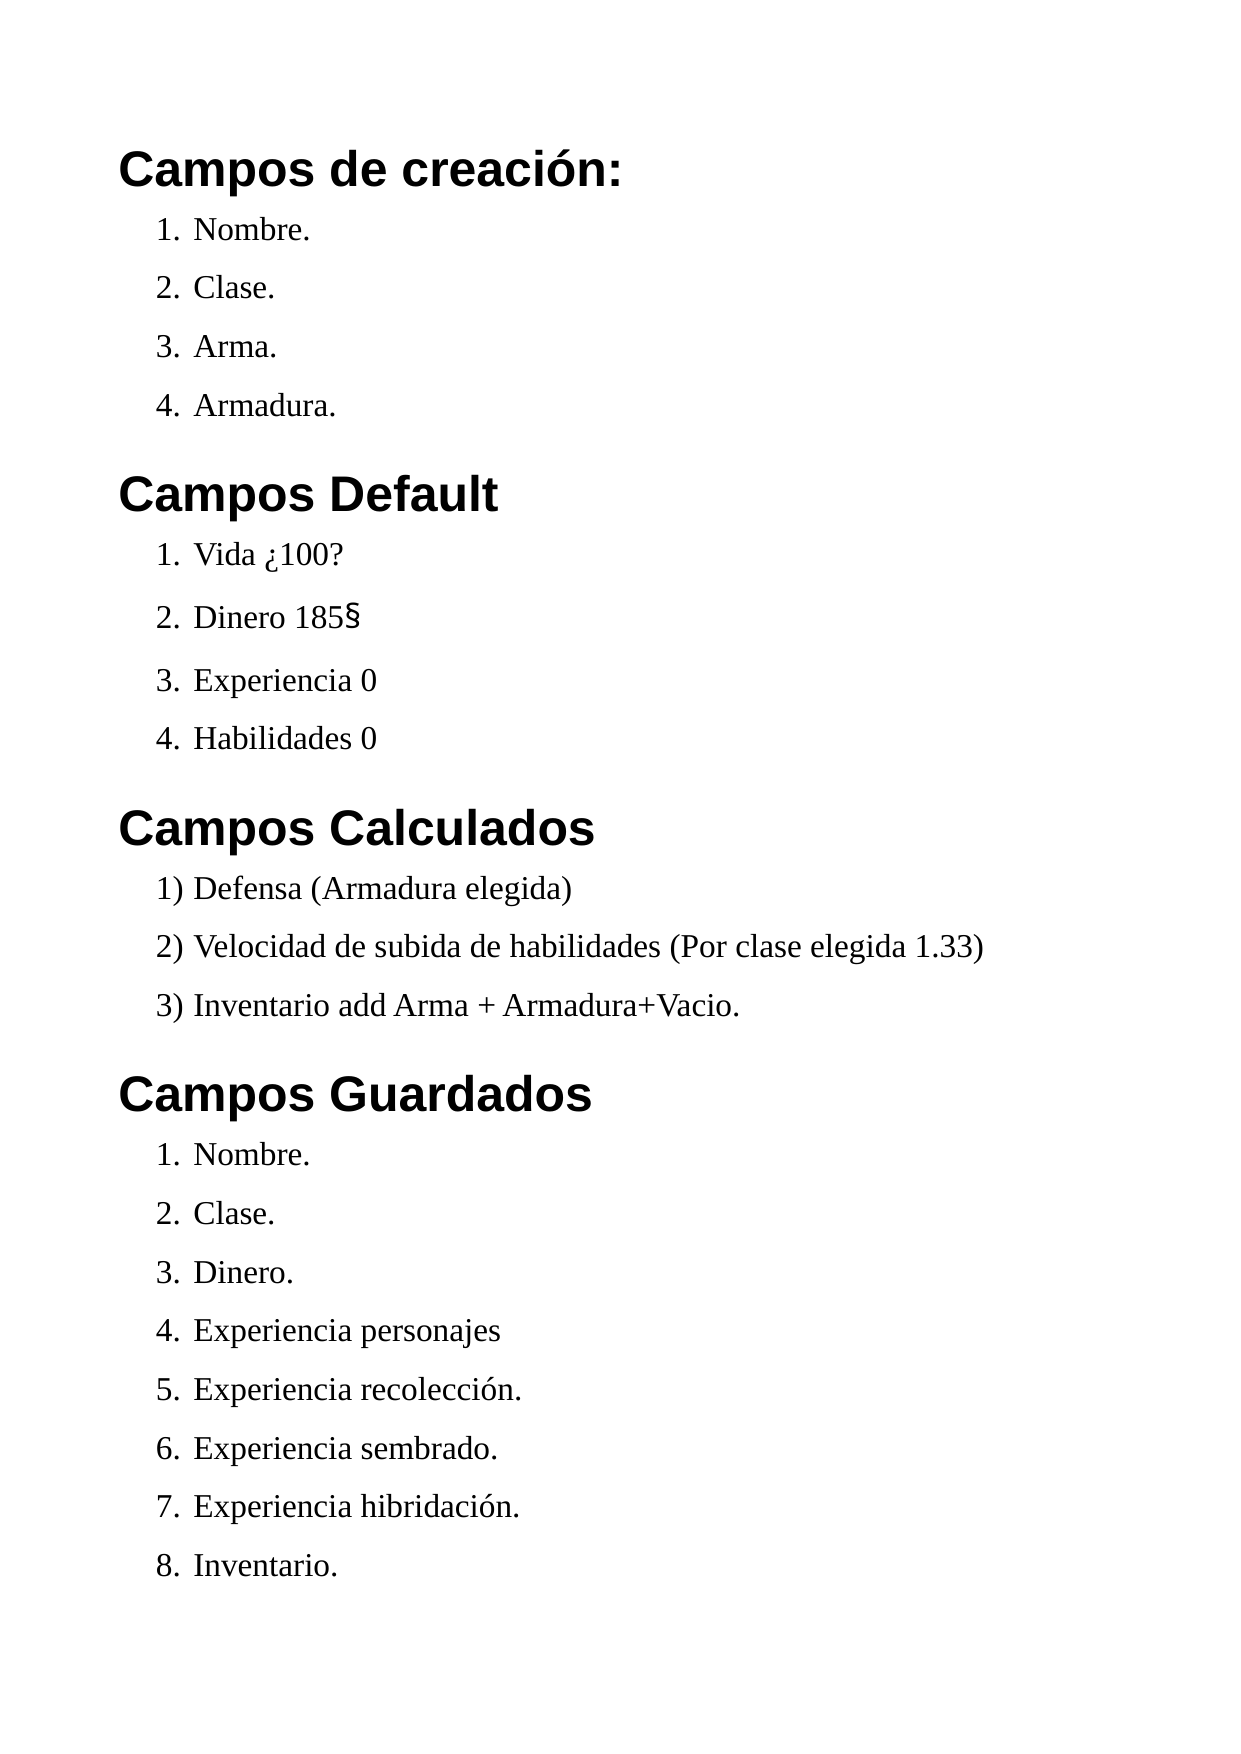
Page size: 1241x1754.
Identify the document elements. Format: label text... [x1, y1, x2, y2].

subtitle Campos Calculados [118, 798, 1122, 855]
list Nombre. [156, 1135, 1122, 1173]
list Habilidades 0 [156, 718, 1122, 757]
list Vida ¿100? [156, 534, 1122, 573]
list Experiencia hibridación. [156, 1487, 1122, 1525]
list Experiencia 0 [156, 660, 1122, 698]
list Armadura. [156, 385, 1122, 423]
list Experiencia personajes [156, 1311, 1122, 1349]
list Inventario. [156, 1545, 1122, 1628]
list Inventario add Arma + Armadura+Vacio. [156, 985, 1122, 1023]
list Clase. [156, 268, 1122, 306]
list Experiencia recolección. [156, 1369, 1122, 1408]
list Dinero 185§ [156, 593, 1122, 638]
subtitle Campos de creación: [118, 139, 1122, 196]
subtitle Campos Guardados [118, 1065, 1122, 1122]
list Dinero. [156, 1252, 1122, 1290]
subtitle Campos Default [118, 464, 1122, 522]
list Experiencia sembrado. [156, 1428, 1122, 1466]
list Nombre. [156, 209, 1122, 247]
list Arma. [156, 326, 1122, 364]
list Velocidad de subida de habilidades (Por clase elegida 1.33) [156, 927, 1122, 965]
list Clase. [156, 1193, 1122, 1232]
list Defensa (Armadura elegida) [156, 868, 1122, 906]
